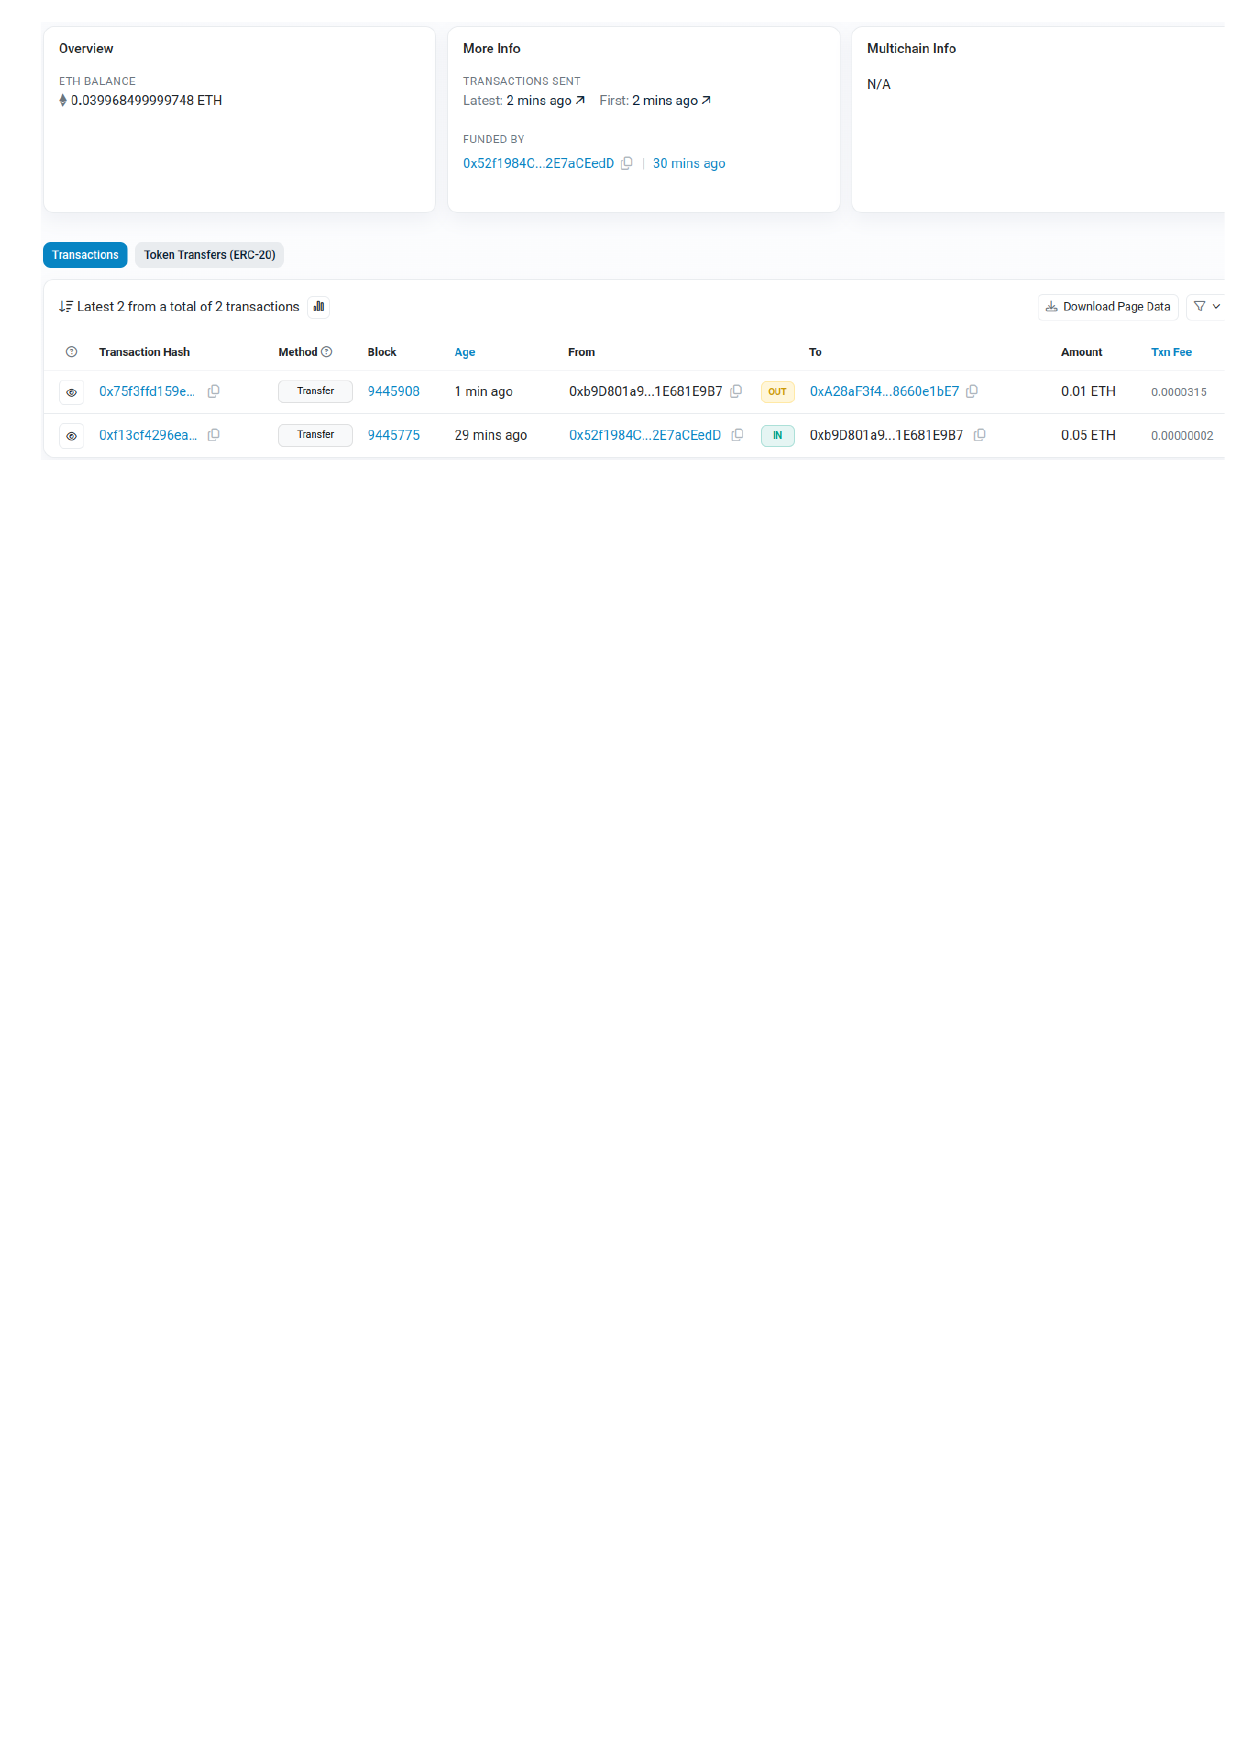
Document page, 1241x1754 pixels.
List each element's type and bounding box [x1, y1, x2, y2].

picture [40, 22, 1225, 460]
